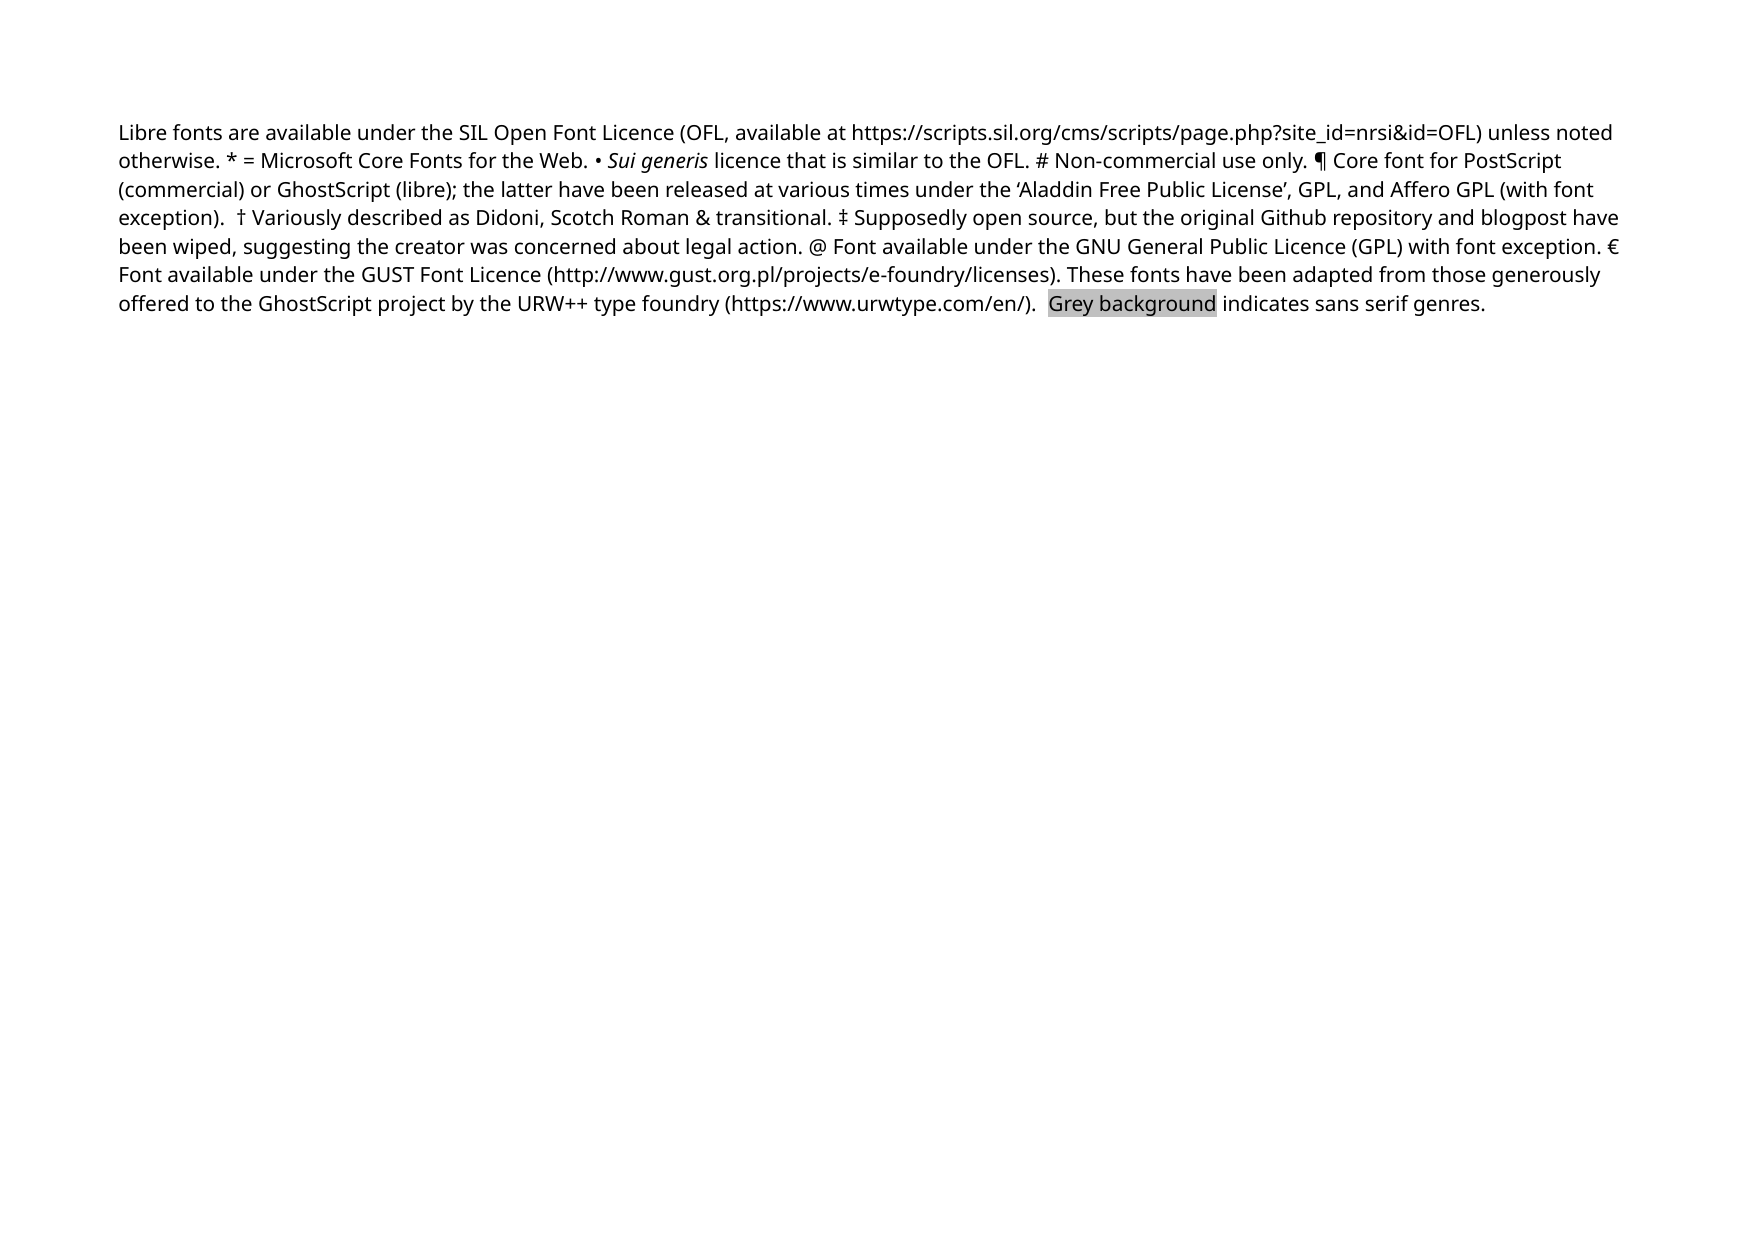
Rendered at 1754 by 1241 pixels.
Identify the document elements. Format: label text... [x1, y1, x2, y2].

text Libre fonts are available under the SIL Open Font Licence (OFL, available at https://scripts.sil.org/cms/scripts/page.php?site_id=nrsi&id=OFL) unless noted otherwise. * = Microsoft Core Fonts for the Web. • Sui generis licence that is similar to the OFL. # Non-commercial use only. ¶ Core font for PostScript (commercial) or GhostScript (libre); the latter have been released at various times under the ‘Aladdin Free Public License’, GPL, and Affero GPL (with font exception). † Variously described as Didoni, Scotch Roman & transitional. ‡ Supposedly open source, but the original Github repository and blogpost have been wiped, suggesting the creator was concerned about legal action. @ Font available under the GNU General Public Licence (GPL) with font exception. € Font available under the GUST Font Licence (http://www.gust.org.pl/projects/e-foundry/licenses). These fonts have been adapted from those generously offered to the GhostScript project by the URW++ type foundry (https://www.urwtype.com/en/). Grey background indicates sans serif genres. [118, 118, 1636, 317]
